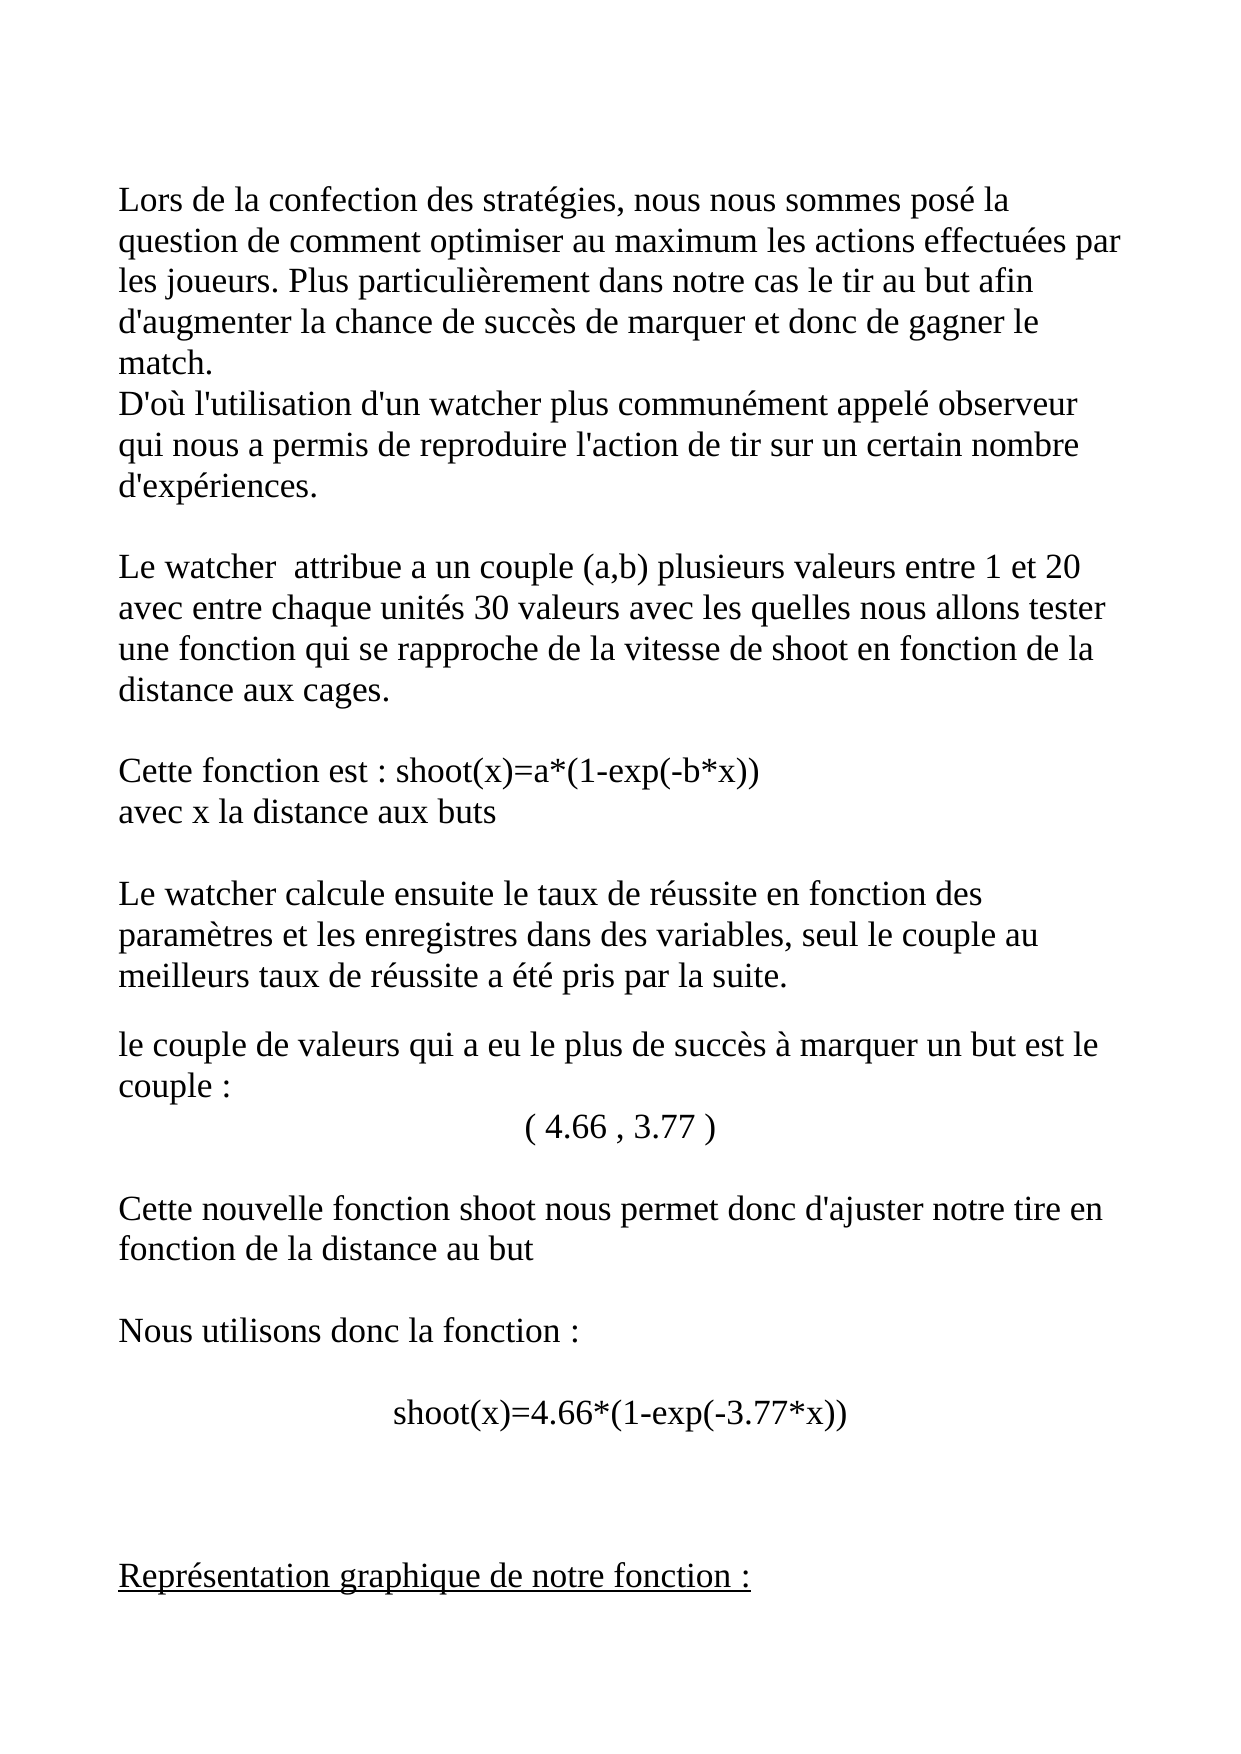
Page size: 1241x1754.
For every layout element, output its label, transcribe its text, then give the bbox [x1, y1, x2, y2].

text le couple de valeurs qui a eu le plus de succès à marquer un but est le couple : [118, 1023, 1122, 1105]
text shoot(x)=4.66*(1-exp(-3.77*x)) [118, 1391, 1122, 1432]
text Nous utilisons donc la fonction : [118, 1309, 1122, 1350]
text Le watcher calcule ensuite le taux de réussite en fonction des paramètres et les enregistres dans des variables, seul le couple au meilleurs taux de réussite a été pris par la suite. [118, 872, 1122, 995]
text ( 4.66 , 3.77 ) [118, 1105, 1122, 1146]
text D'où l'utilisation d'un watcher plus communément appelé observeur qui nous a permis de reproduire l'action de tir sur un certain nombre d'expériences. [118, 382, 1122, 546]
text avec x la distance aux buts [118, 791, 1122, 831]
text Représentation graphique de notre fonction : [118, 1554, 1122, 1595]
text Lors de la confection des stratégies, nous nous sommes posé la question de comment optimiser au maximum les actions effectuées par les joueurs. Plus particulièrement dans notre cas le tir au but afin d'augmenter la chance de succès de marquer et donc de gagner le match. [118, 178, 1122, 382]
text Cette nouvelle fonction shoot nous permet donc d'ajuster notre tire en fonction de la distance au but [118, 1187, 1122, 1268]
text Le watcher attribue a un couple (a,b) plusieurs valeurs entre 1 et 20 avec entre chaque unités 30 valeurs avec les quelles nous allons tester une fonction qui se rapproche de la vitesse de shoot en fonction de la distance aux cages. [118, 546, 1122, 750]
text Cette fonction est : shoot(x)=a*(1-exp(-b*x)) [118, 750, 1122, 791]
